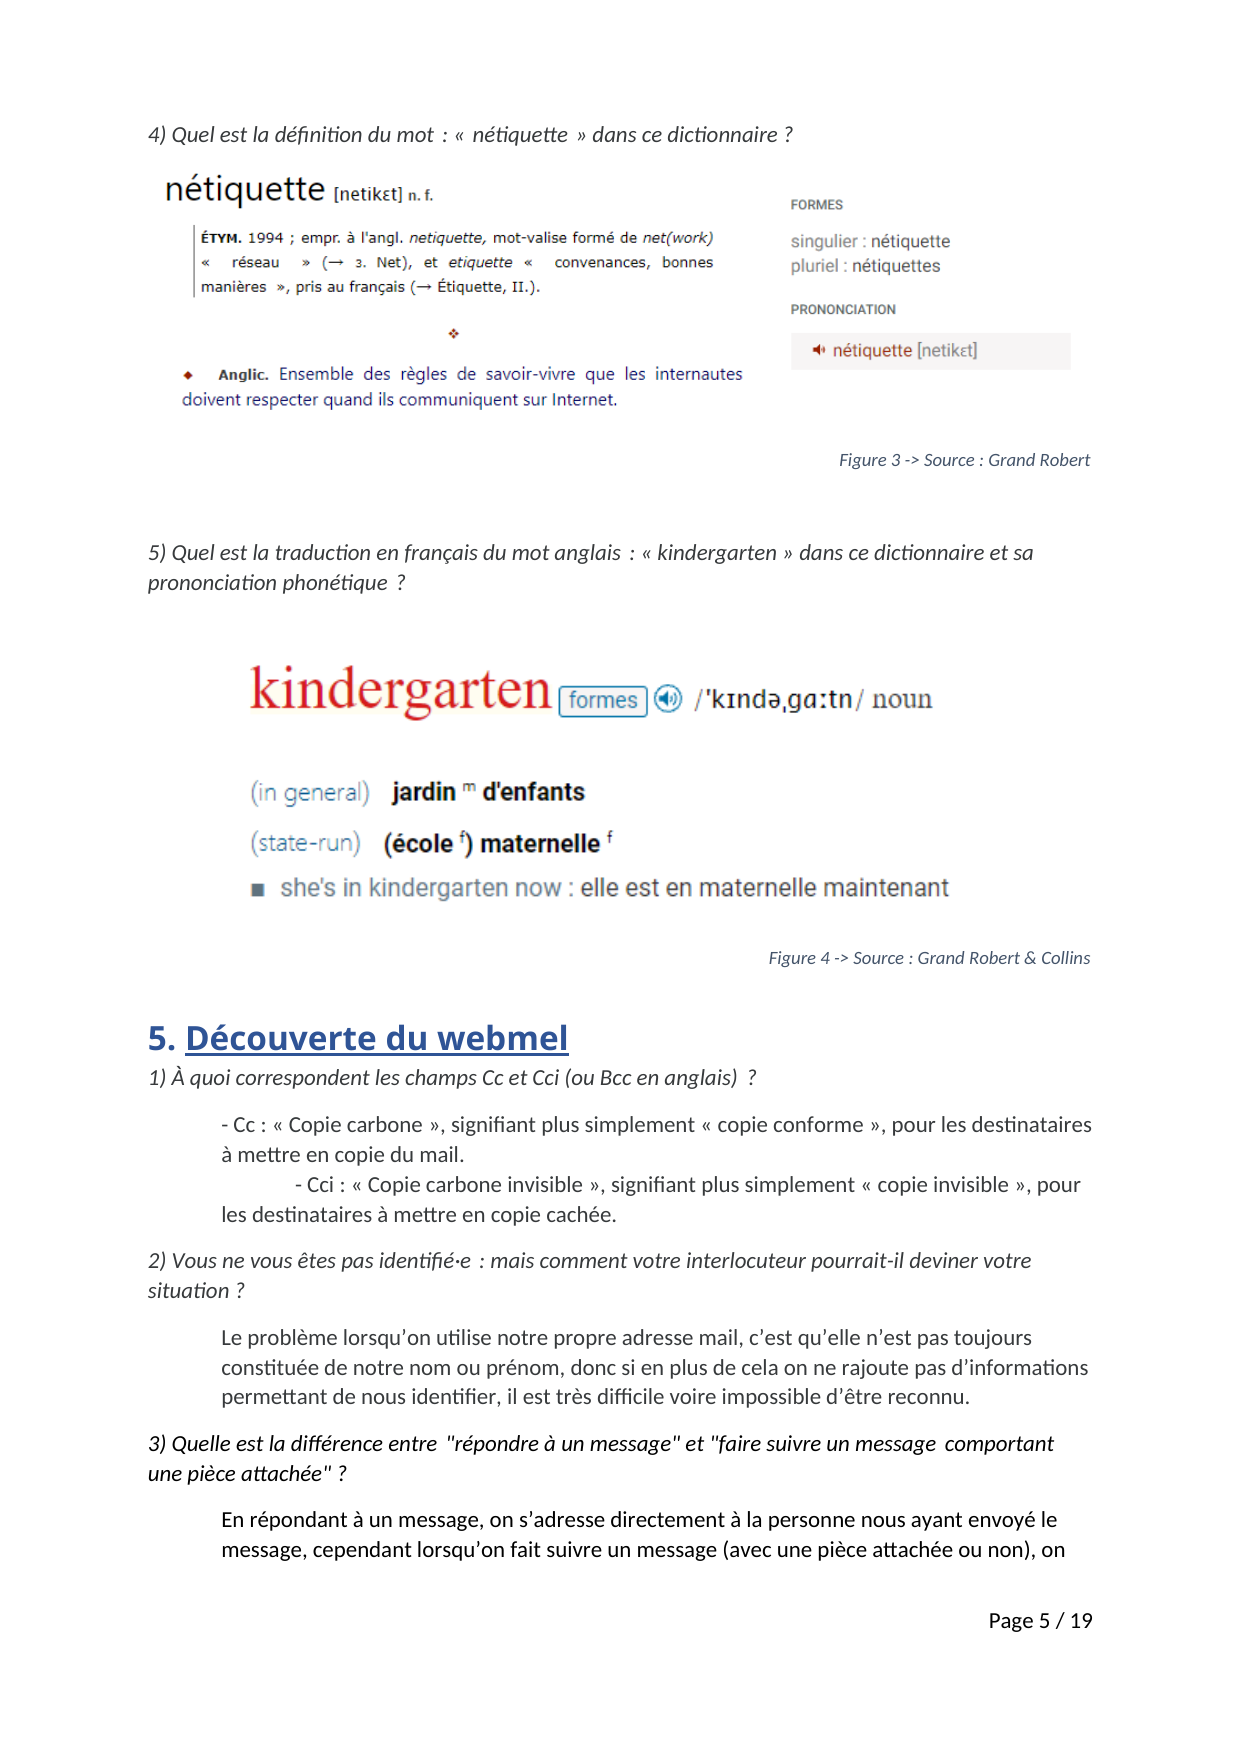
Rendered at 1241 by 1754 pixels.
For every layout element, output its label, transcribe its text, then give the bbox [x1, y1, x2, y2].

text 3) Quelle est la différence entre "répondre à un message" et "faire suivre un message comportant une pièce attachée" ? [148, 1429, 1093, 1487]
subtitle 5. Découverte du webmel [148, 1015, 1093, 1060]
text 1) À quoi correspondent les champs Cc et Cci (ou Bcc en anglais) ? [148, 1063, 1093, 1091]
text 4) Quel est la définition du mot : « nétiquette » dans ce dictionnaire ? [148, 120, 1093, 148]
text Le problème lorsqu’on utilise notre propre adresse mail, c’est qu’elle n’est pas toujours constituée de notre nom ou prénom, donc si en plus de cela on ne rajoute pas d’informations permettant de nous identifier, il est très difficile voire impossible d’être reconnu. [221, 1323, 1093, 1411]
text - Cc : « Copie carbone », signifiant plus simplement « copie conforme », pour les destinataires à mettre en copie du mail. - Cci : « Copie carbone invisible », signifiant plus simplement « copie invisible », pour les destinataires à mettre en copie cachée. [221, 1110, 1093, 1228]
text Figure 4 -> Source : Grand Robert & Collins [148, 946, 1093, 969]
text 5) Quel est la traduction en français du mot anglais : « kindergarten » dans ce dictionnaire et sa prononciation phonétique ? [148, 538, 1093, 596]
text 2) Vous ne vous êtes pas identifié·e : mais comment votre interlocuteur pourrait-il deviner votre situation ? [148, 1246, 1093, 1304]
text En répondant à un message, on s’adresse directement à la personne nous ayant envoyé le message, cependant lorsqu’on fait suivre un message (avec une pièce attachée ou non), on [221, 1506, 1093, 1563]
text Figure 3 -> Source : Grand Robert [148, 448, 1093, 471]
